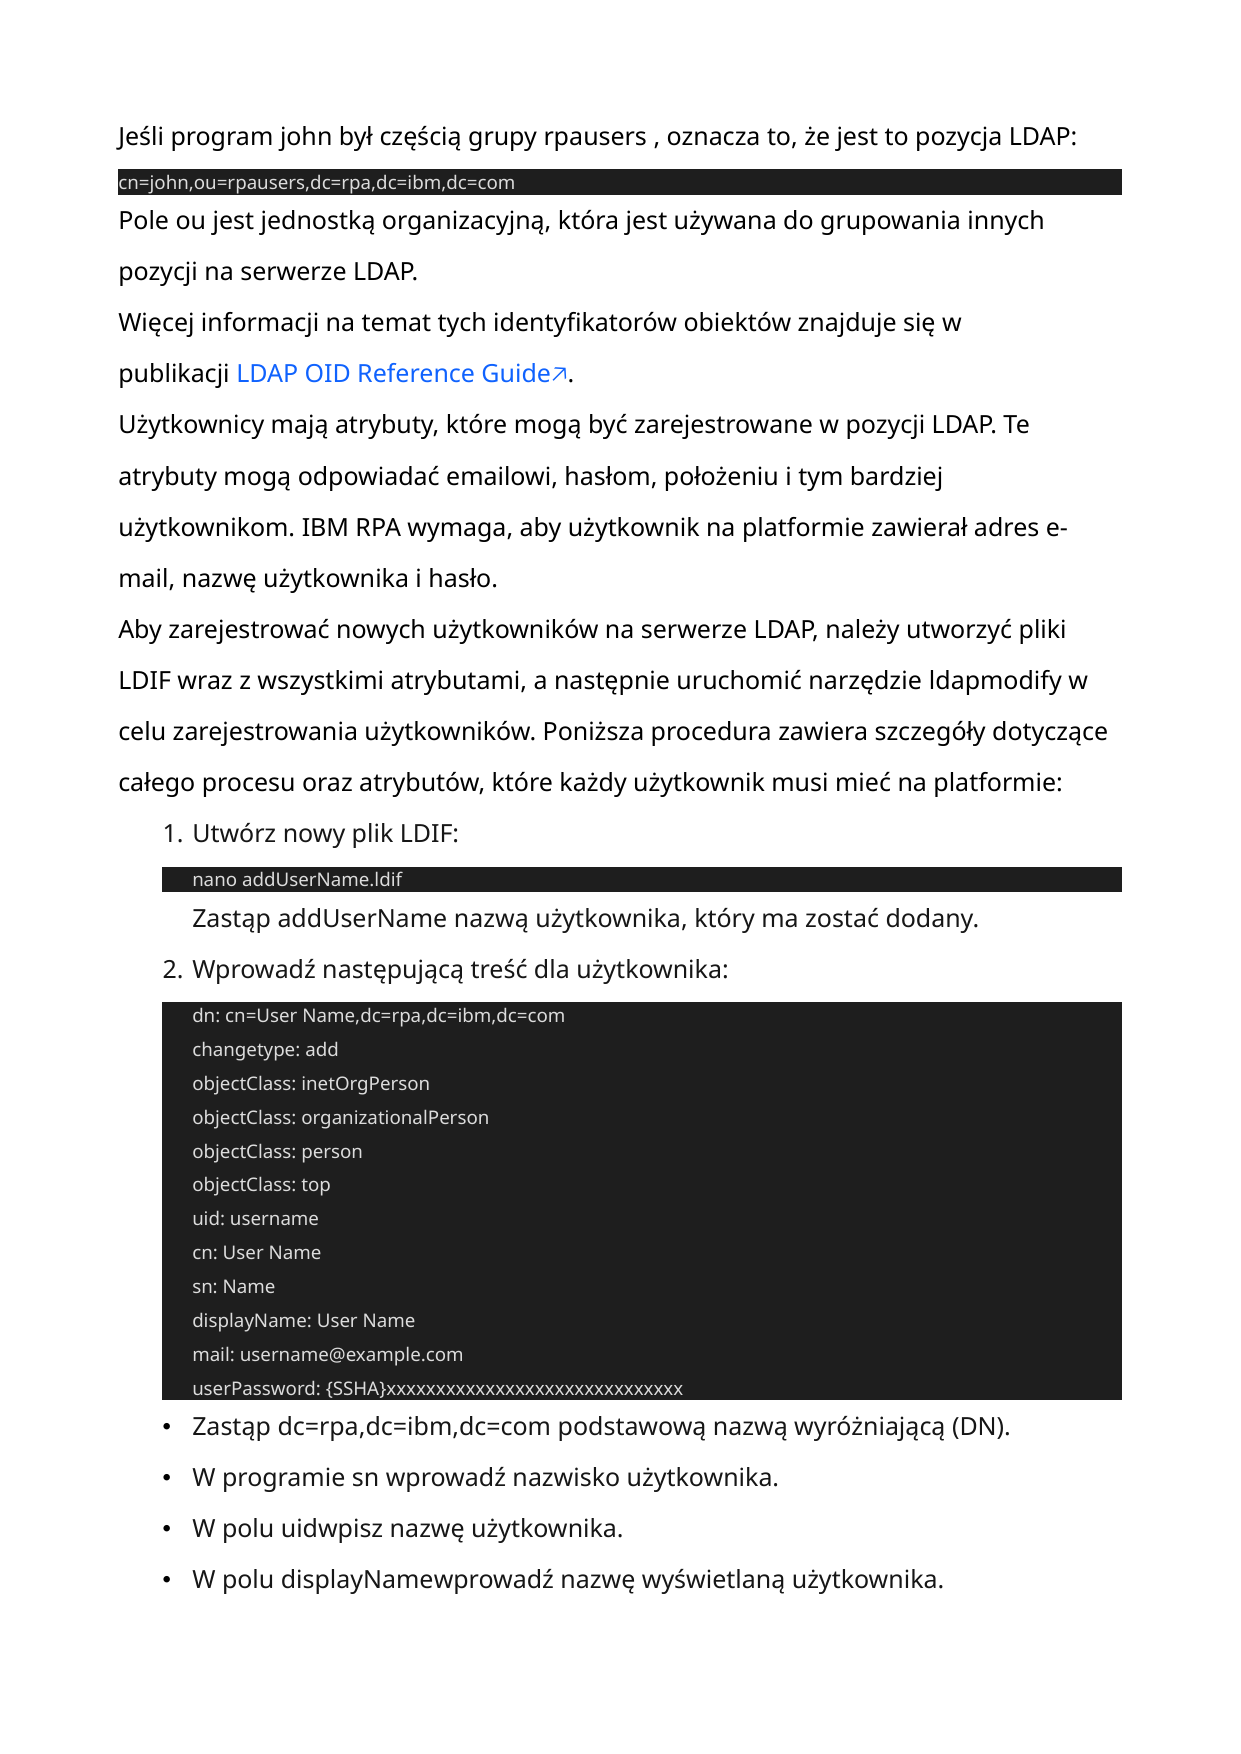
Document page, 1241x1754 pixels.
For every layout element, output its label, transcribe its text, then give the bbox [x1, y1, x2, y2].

list displayName: User Name [162, 1307, 1122, 1333]
list objectClass: organizationalPerson [162, 1104, 1122, 1129]
list objectClass: person [162, 1138, 1122, 1163]
list changetype: add [162, 1036, 1122, 1062]
list cn: User Name [162, 1239, 1122, 1265]
text Użytkownicy mają atrybuty, które mogą być zarejestrowane w pozycji LDAP. Te atrybuty mogą odpowiadać emailowi, hasłom, położeniu i tym bardziej użytkownikom. IBM RPA wymaga, aby użytkownik na platformie zawierał adres e-mail, nazwę użytkownika i hasło. [118, 407, 1122, 594]
list objectClass: top [162, 1172, 1122, 1197]
list objectClass: inetOrgPerson [162, 1070, 1122, 1096]
list nano addUserName.ldif [162, 867, 1122, 892]
list Zastąp dc=rpa,dc=ibm,dc=com podstawową nazwą wyróżniającą (DN). [162, 1409, 1122, 1443]
list Wprowadź następującą treść dla użytkownika: [162, 951, 1122, 986]
list Utwórz nowy plik LDIF: [162, 816, 1122, 849]
list dn: cn=User Name,dc=rpa,dc=ibm,dc=com [162, 1002, 1122, 1028]
list sn: Name [162, 1273, 1122, 1299]
text cn=john,ou=rpausers,dc=rpa,dc=ibm,dc=com [118, 169, 1122, 195]
text Więcej informacji na temat tych identyfikatorów obiektów znajduje się w publikacji LDAP OID Reference Guide🡥. [118, 305, 1122, 390]
list Zastąp addUserName nazwą użytkownika, który ma zostać dodany. [162, 900, 1122, 934]
text Jeśli program john był częścią grupy rpausers , oznacza to, że jest to pozycja LDAP: [118, 118, 1122, 152]
text Pole ou jest jednostką organizacyjną, która jest używana do grupowania innych pozycji na serwerze LDAP. [118, 203, 1122, 288]
list mail: username@example.com [162, 1341, 1122, 1367]
list uid: username [162, 1206, 1122, 1231]
text Aby zarejestrować nowych użytkowników na serwerze LDAP, należy utworzyć pliki LDIF wraz z wszystkimi atrybutami, a następnie uruchomić narzędzie ldapmodify w celu zarejestrowania użytkowników. Poniższa procedura zawiera szczegóły dotyczące całego procesu oraz atrybutów, które każdy użytkownik musi mieć na platformie: [118, 611, 1122, 798]
list W programie sn wprowadź nazwisko użytkownika. [162, 1460, 1122, 1494]
list W polu displayNamewprowadź nazwę wyświetlaną użytkownika. [162, 1562, 1122, 1596]
list userPassword: {SSHA}xxxxxxxxxxxxxxxxxxxxxxxxxxxxxx [162, 1375, 1122, 1400]
list W polu uidwpisz nazwę użytkownika. [162, 1511, 1122, 1545]
